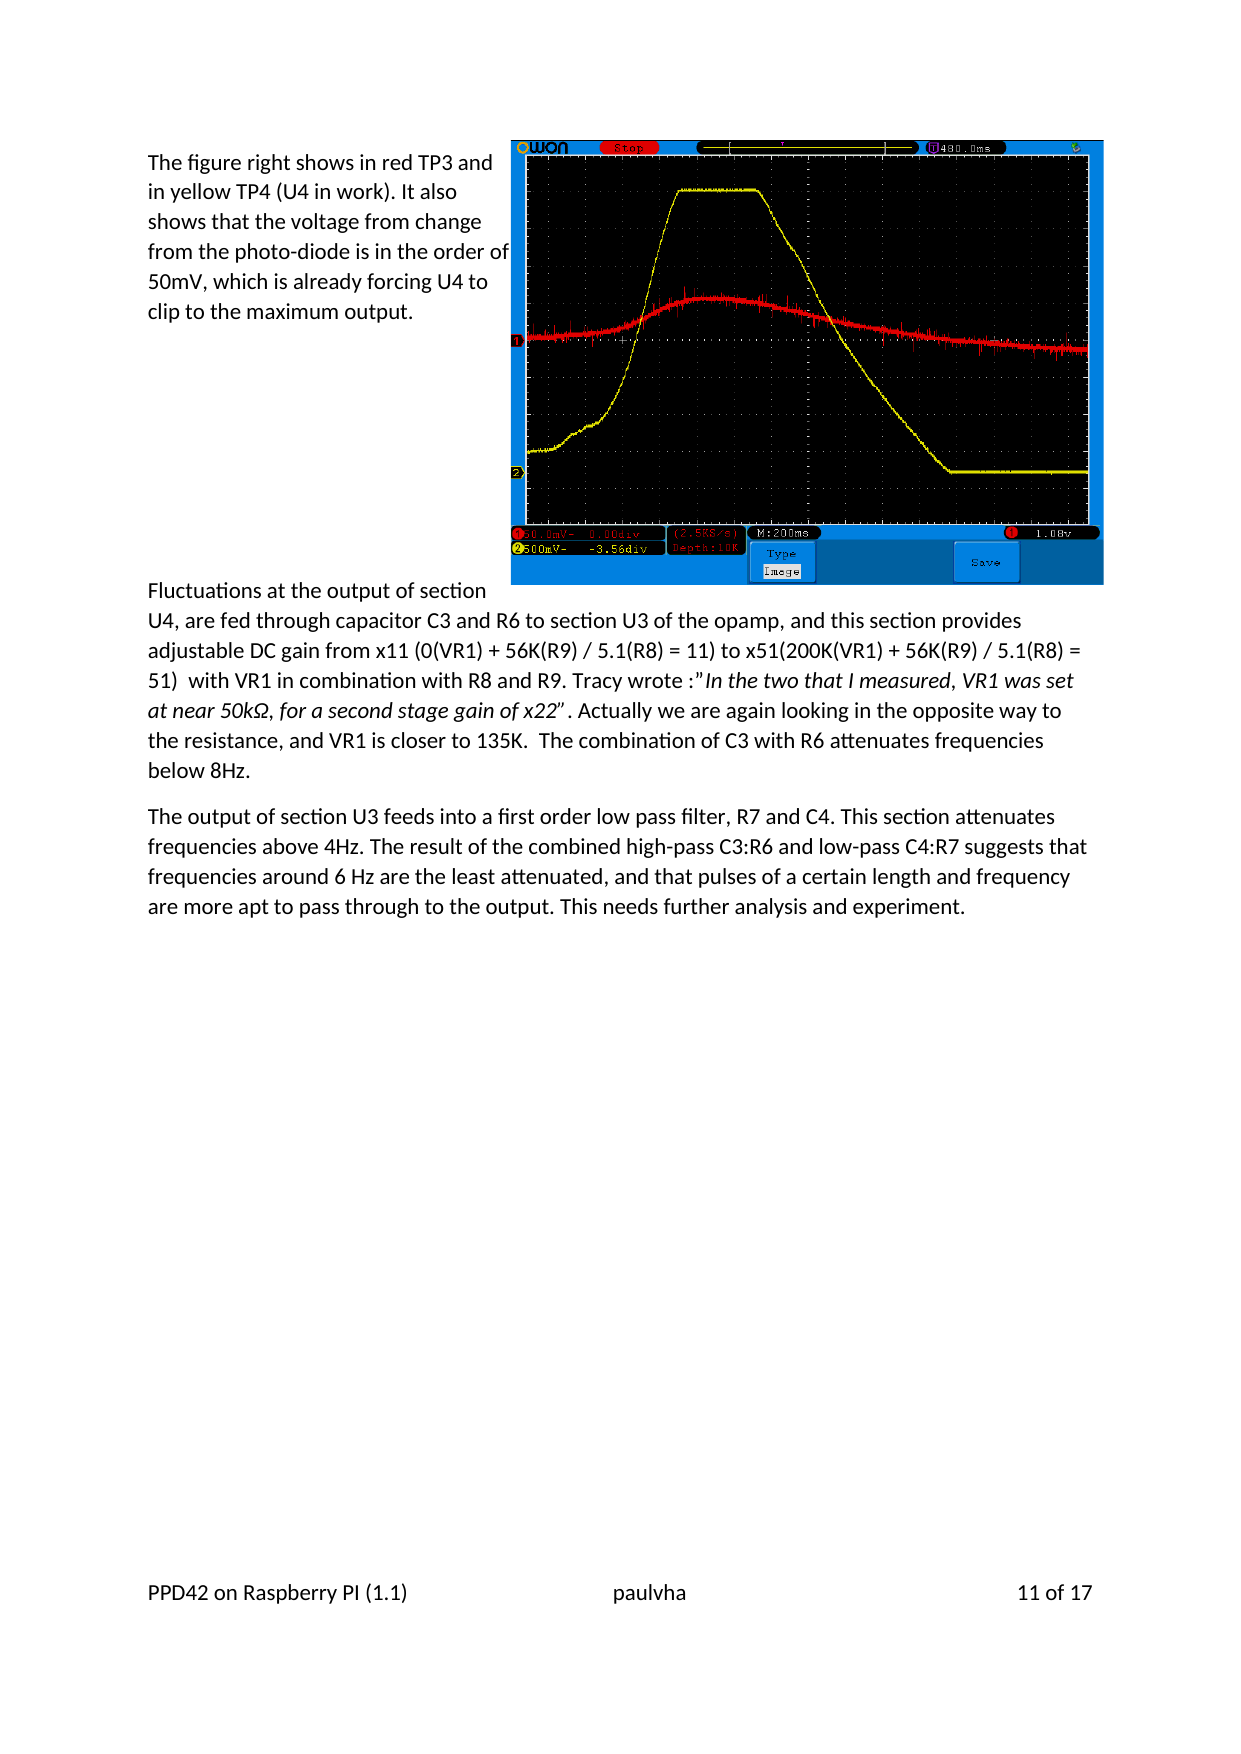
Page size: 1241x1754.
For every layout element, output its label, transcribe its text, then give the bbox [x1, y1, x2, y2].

text The figure right shows in red TP3 and in yellow TP4 (U4 in work). It also shows that the voltage from change from the photo-diode is in the order of 50mV, which is already forcing U4 to clip to the maximum output. [148, 148, 510, 325]
text The output of section U3 feeds into a first order low pass filter, R7 and C4. This section attenuates frequencies above 4Hz. The result of the combined high-pass C3:R6 and low-pass C4:R7 suggests that frequencies around 6 Hz are the least attenuated, and that pulses of a certain length and frequency are more apt to pass through to the output. This needs further analysis and experiment. [148, 802, 1093, 920]
picture [510, 140, 1104, 585]
text Fluctuations at the output of section U4, are fed through capacitor C3 and R6 to section U3 of the opamp, and this section provides adjustable DC gain from x11 (0(VR1) + 56K(R9) / 5.1(R8) = 11) to x51(200K(VR1) + 56K(R9) / 5.1(R8) = 51) with VR1 in combination with R8 and R9. Tracy wrote :”In the two that I measured, VR1 was set at near 50kΩ, for a second stage gain of x22”. Actually we are again looking in the opposite way to the resistance, and VR1 is closer to 135K. The combination of C3 with R6 attenuates frequencies below 8Hz. [148, 576, 1093, 784]
